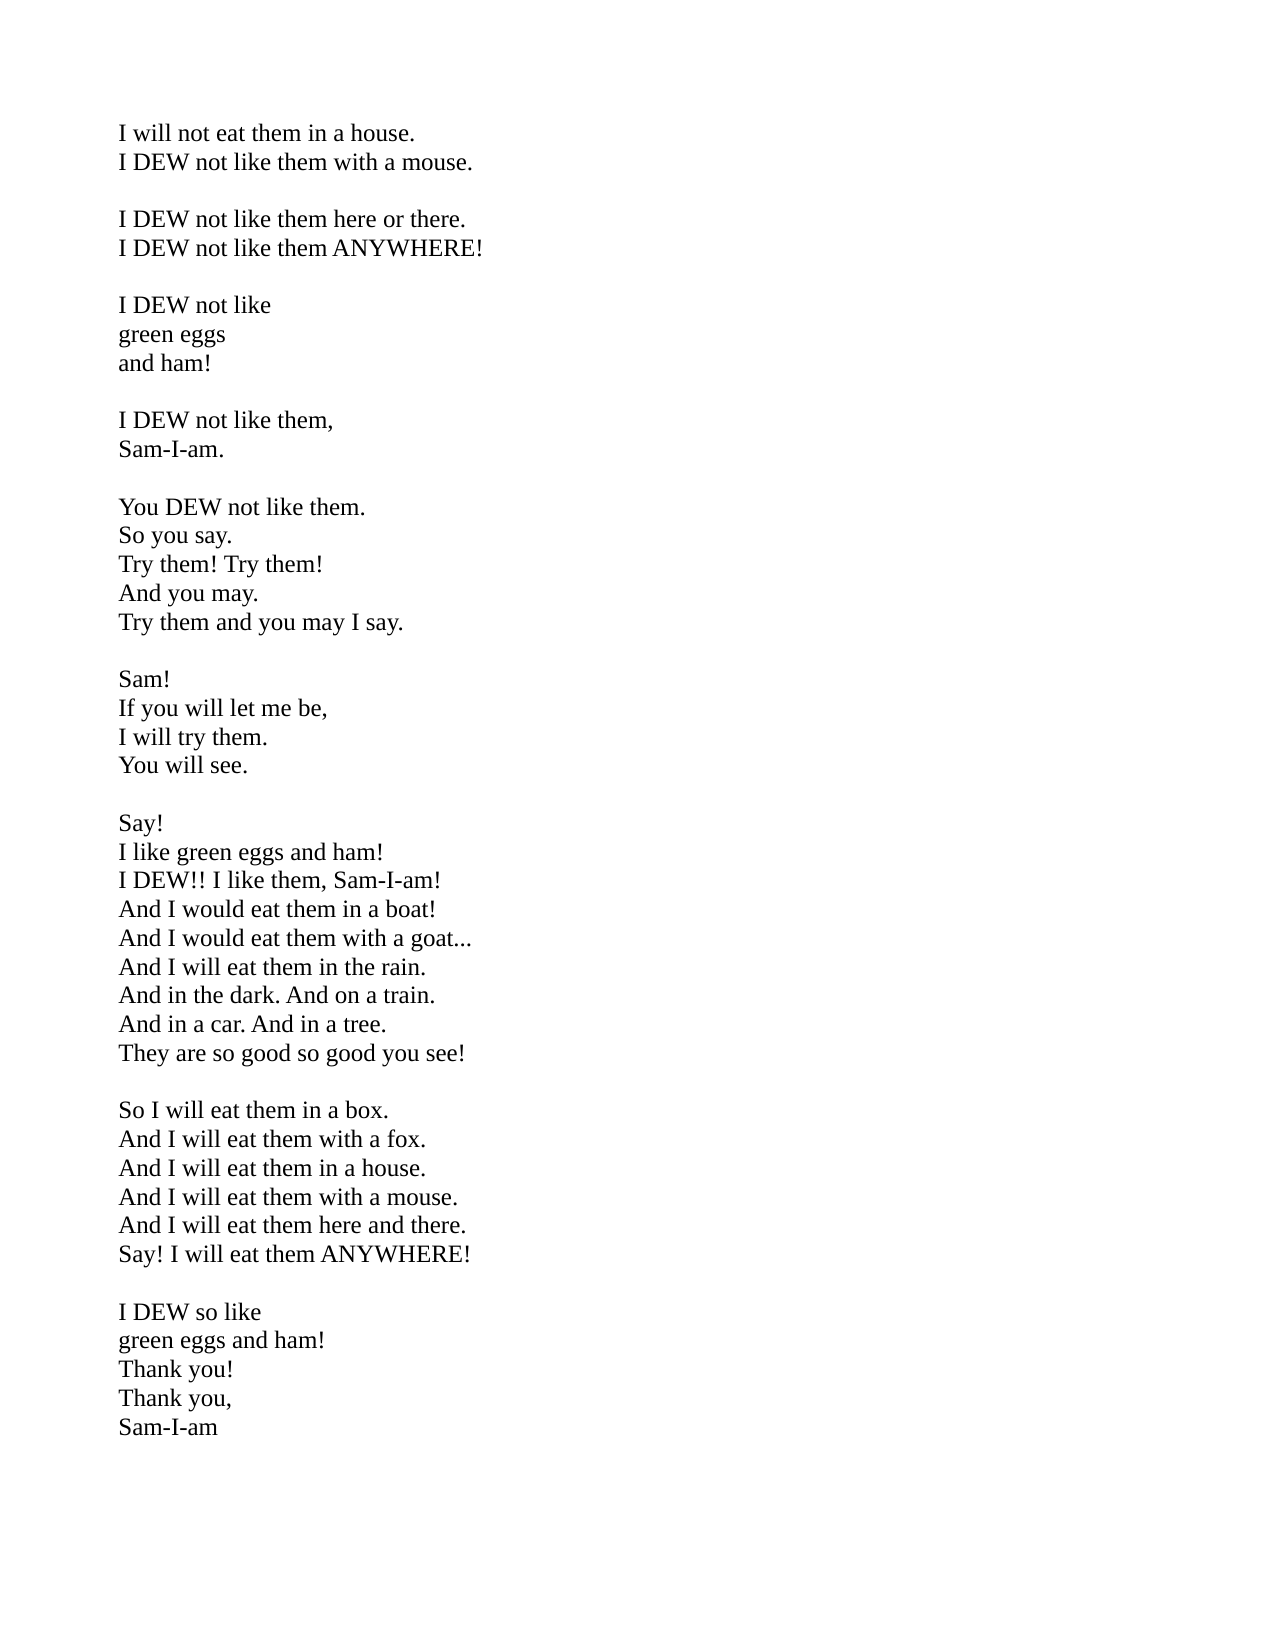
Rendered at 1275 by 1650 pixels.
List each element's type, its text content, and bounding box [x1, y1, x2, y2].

text I DEW not like them here or there. I DEW not like them ANYWHERE! I DEW not like green eggs and ham! I DEW not like them, Sam-I-am. You DEW not like them. So you say. Try them! Try them! And you may. Try them and you may I say. Sam! If you will let me be, I will try them. You will see. Say! I like green eggs and ham! I DEW!! I like them, Sam-I-am! And I would eat them in a boat! And I would eat them with a goat... And I will eat them in the rain. And in the dark. And on a train. And in a car. And in a tree. They are so good so good you see! So I will eat them in a box. And I will eat them with a fox. And I will eat them in a house. And I will eat them with a mouse. And I will eat them here and there. Say! I will eat them ANYWHERE! I DEW so like green eggs and ham! Thank you! Thank you, Sam-I-am [118, 176, 1157, 1469]
text I will not eat them in a house. I DEW not like them with a mouse. [118, 118, 1157, 176]
